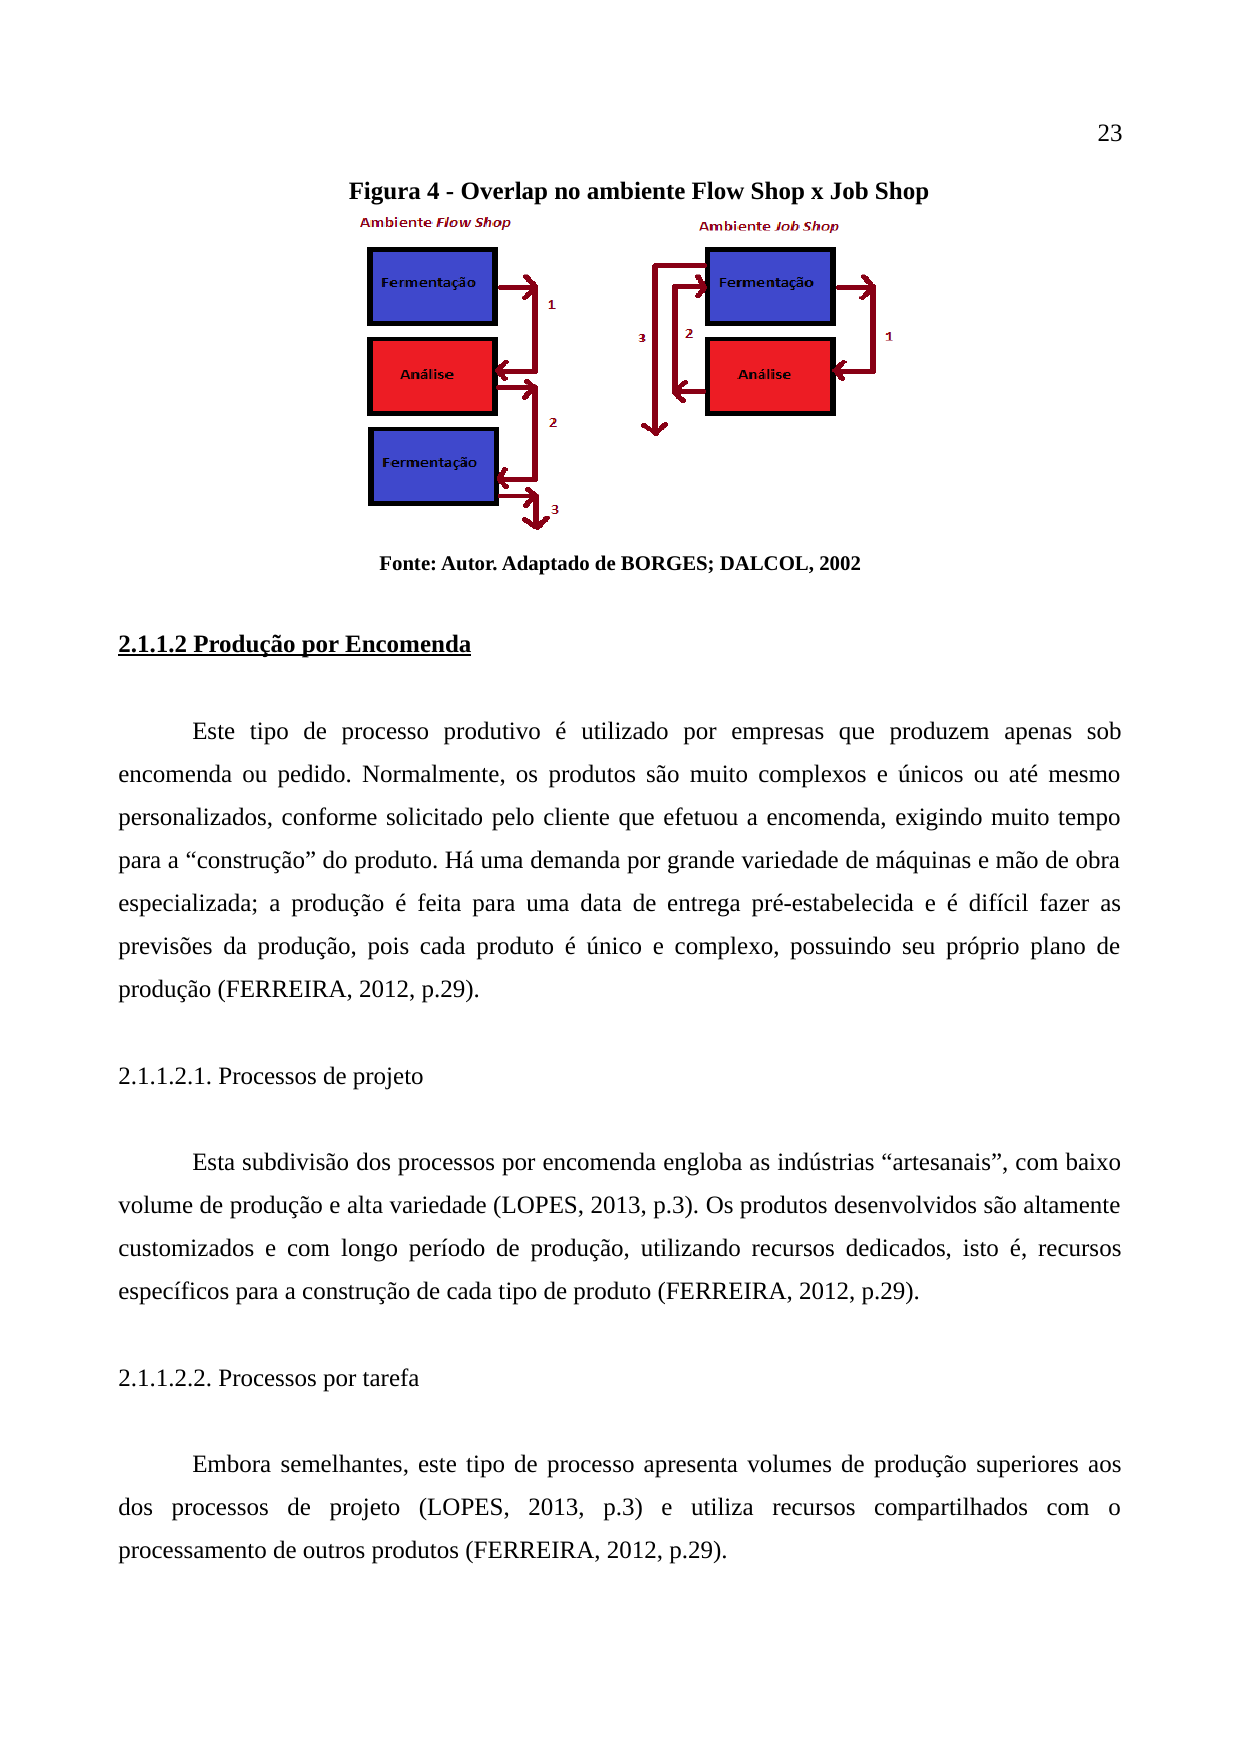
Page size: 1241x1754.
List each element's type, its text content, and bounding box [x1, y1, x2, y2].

text Esta subdivisão dos processos por encomenda engloba as indústrias “artesanais”, com baixo volume de produção e alta variedade (LOPES, 2013, p.3). Os produtos desenvolvidos são altamente customizados e com longo período de produção, utilizando recursos dedicados, isto é, recursos específicos para a construção de cada tipo de produto (FERREIRA, 2012, p.29). [118, 1147, 1122, 1305]
text Fonte: Autor. Adaptado de BORGES; DALCOL, 2002 [118, 219, 1122, 574]
text Este tipo de processo produtivo é utilizado por empresas que produzem apenas sob encomenda ou pedido. Normalmente, os produtos são muito complexos e únicos ou até mesmo personalizados, conforme solicitado pelo cliente que efetuou a encomenda, exigindo muito tempo para a “construção” do produto. Há uma demanda por grande variedade de máquinas e mão de obra especializada; a produção é feita para uma data de entrega pré-estabelecida e é difícil fazer as previsões da produção, pois cada produto é único e complexo, possuindo seu próprio plano de produção (FERREIRA, 2012, p.29). [118, 716, 1122, 1003]
text 2.1.1.2.1. Processos de projeto [118, 1061, 1122, 1089]
text 2.1.1.2 Produção por Encomenda [118, 629, 1122, 658]
text 2.1.1.2.2. Processos por tarefa [118, 1363, 1122, 1391]
list Overlap no ambiente Flow Shop x Job Shop [156, 176, 1122, 205]
picture [351, 209, 908, 539]
text Embora semelhantes, este tipo de processo apresenta volumes de produção superiores aos dos processos de projeto (LOPES, 2013, p.3) e utiliza recursos compartilhados com o processamento de outros produtos (FERREIRA, 2012, p.29). [118, 1449, 1122, 1564]
